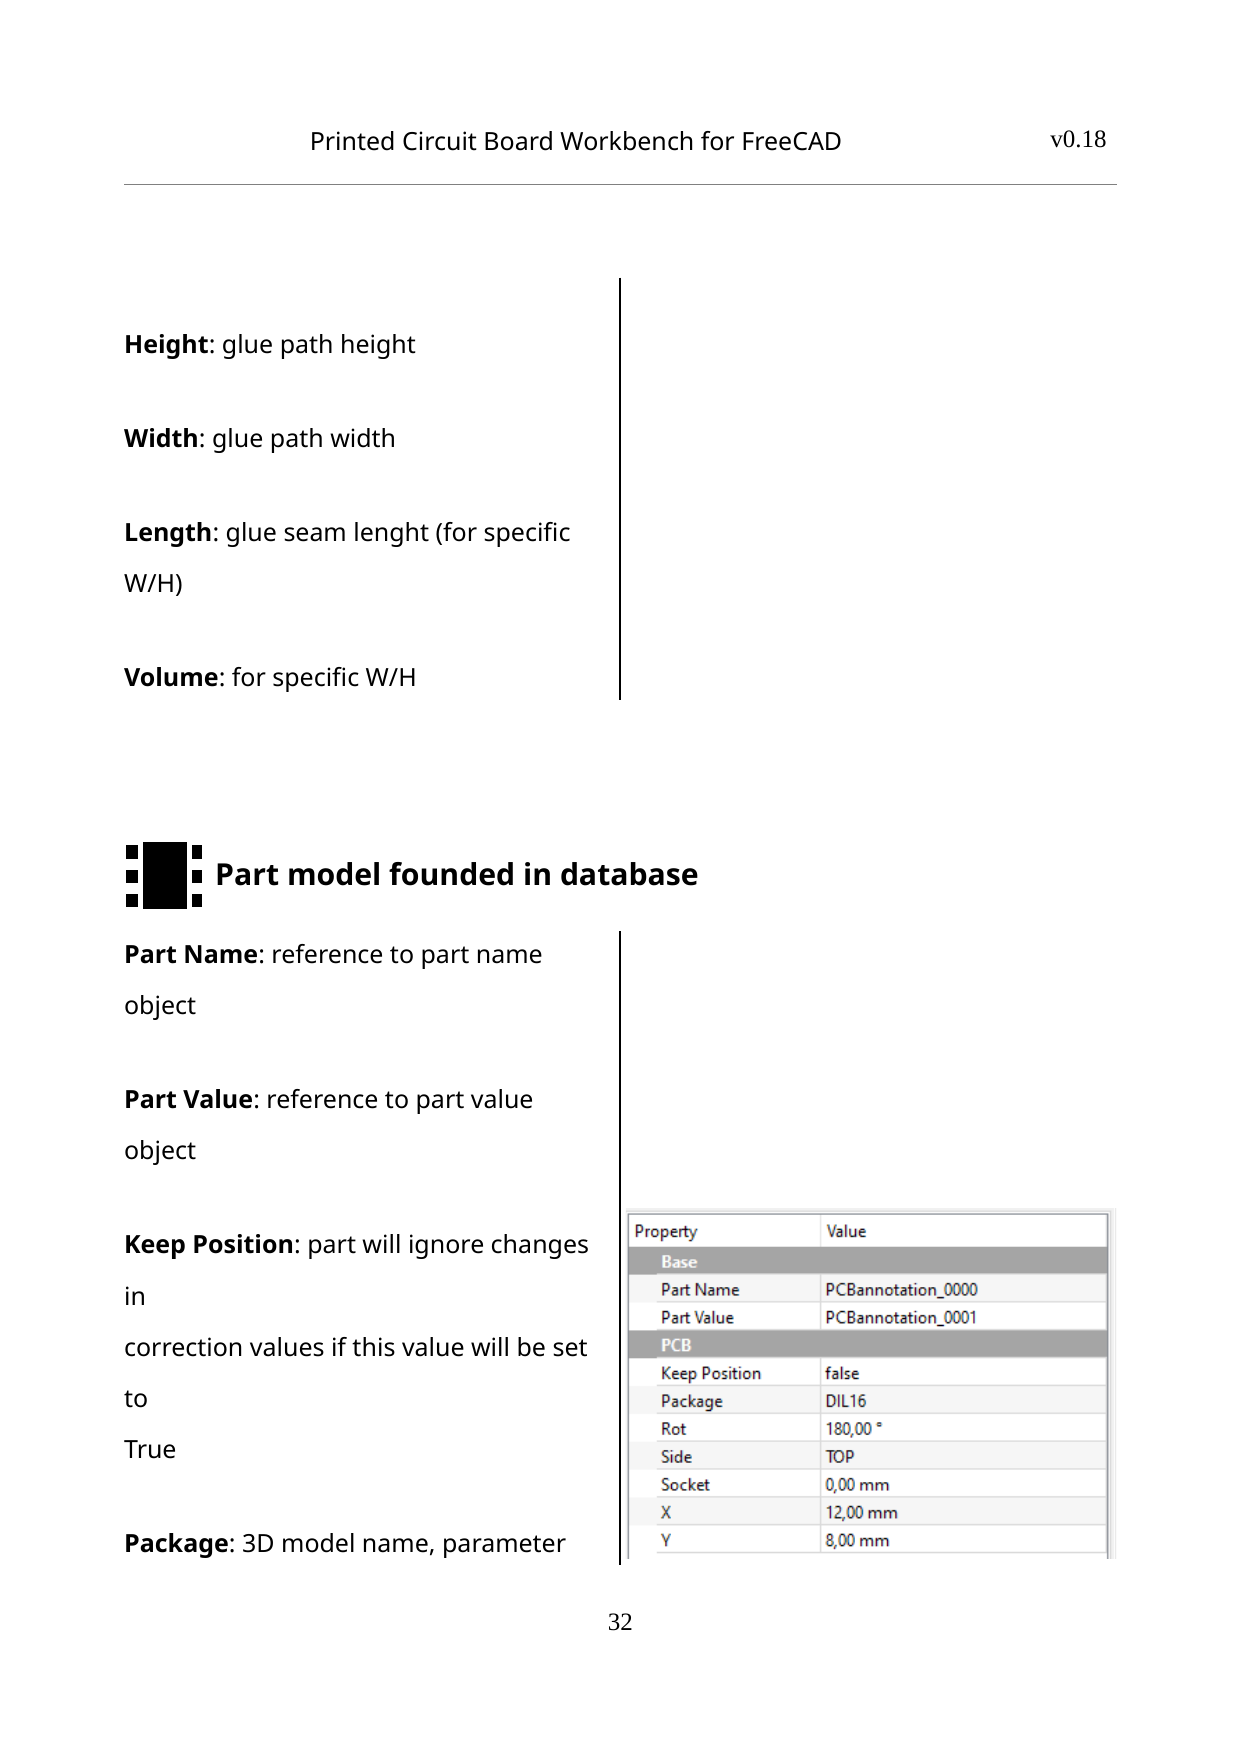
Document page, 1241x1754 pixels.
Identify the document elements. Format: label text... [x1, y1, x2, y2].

table_header Part Name: reference to part name object Part Value: reference to part value object Keep Position: part will ignore changes in correction values if this value will be set to True Package: 3D model name, parameter [118, 931, 619, 1565]
subtitle Part model founded in database [192, 850, 1122, 896]
table_header [621, 278, 1122, 700]
table_header [621, 931, 1122, 1565]
subtitle [118, 850, 138, 896]
picture [625, 1208, 1117, 1559]
table_header Height: glue path height Width: glue path width Length: glue seam lenght (for specific W/H) Volume: for specific W/H [118, 278, 619, 700]
